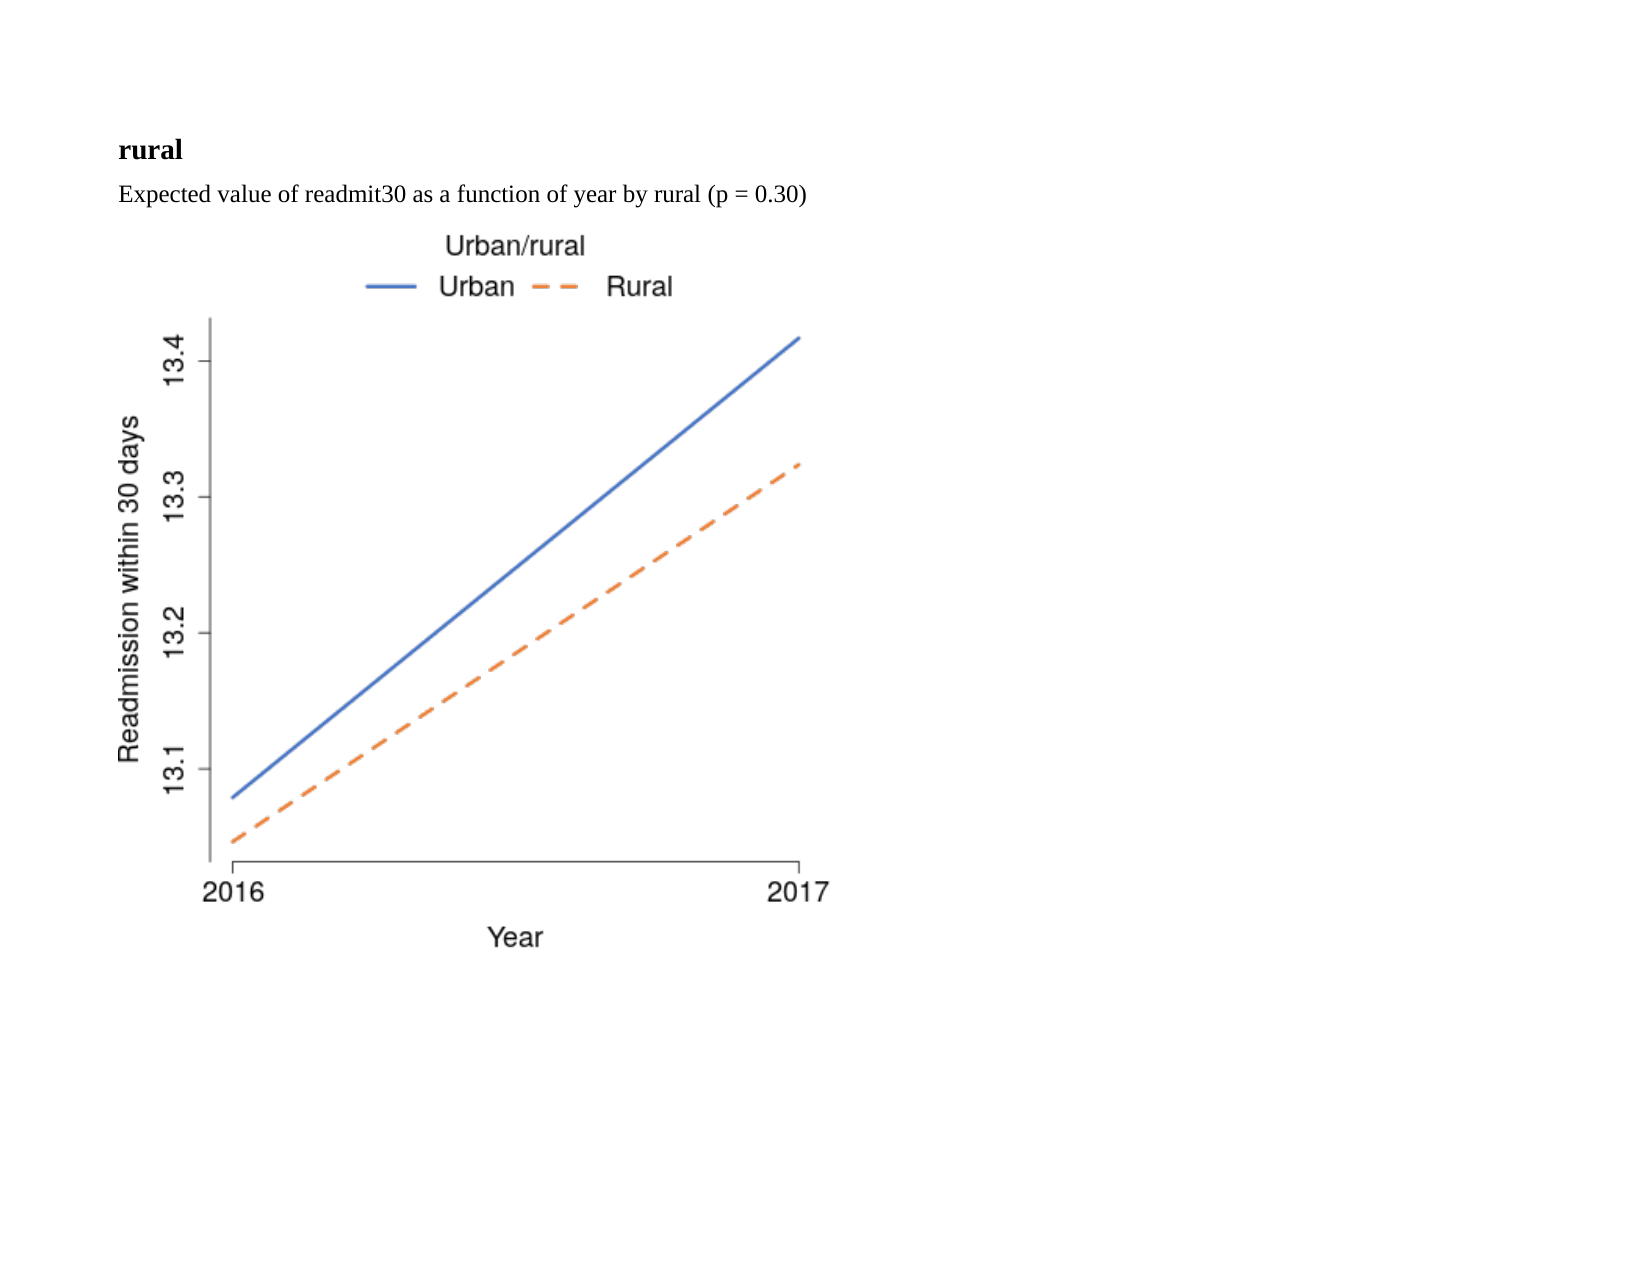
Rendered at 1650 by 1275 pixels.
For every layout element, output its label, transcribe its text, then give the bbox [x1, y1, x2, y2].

text Expected value of readmit30 as a function of year by rural (p = 0.30) [118, 179, 1532, 207]
subtitle rural [118, 133, 1532, 166]
picture [118, 226, 869, 977]
